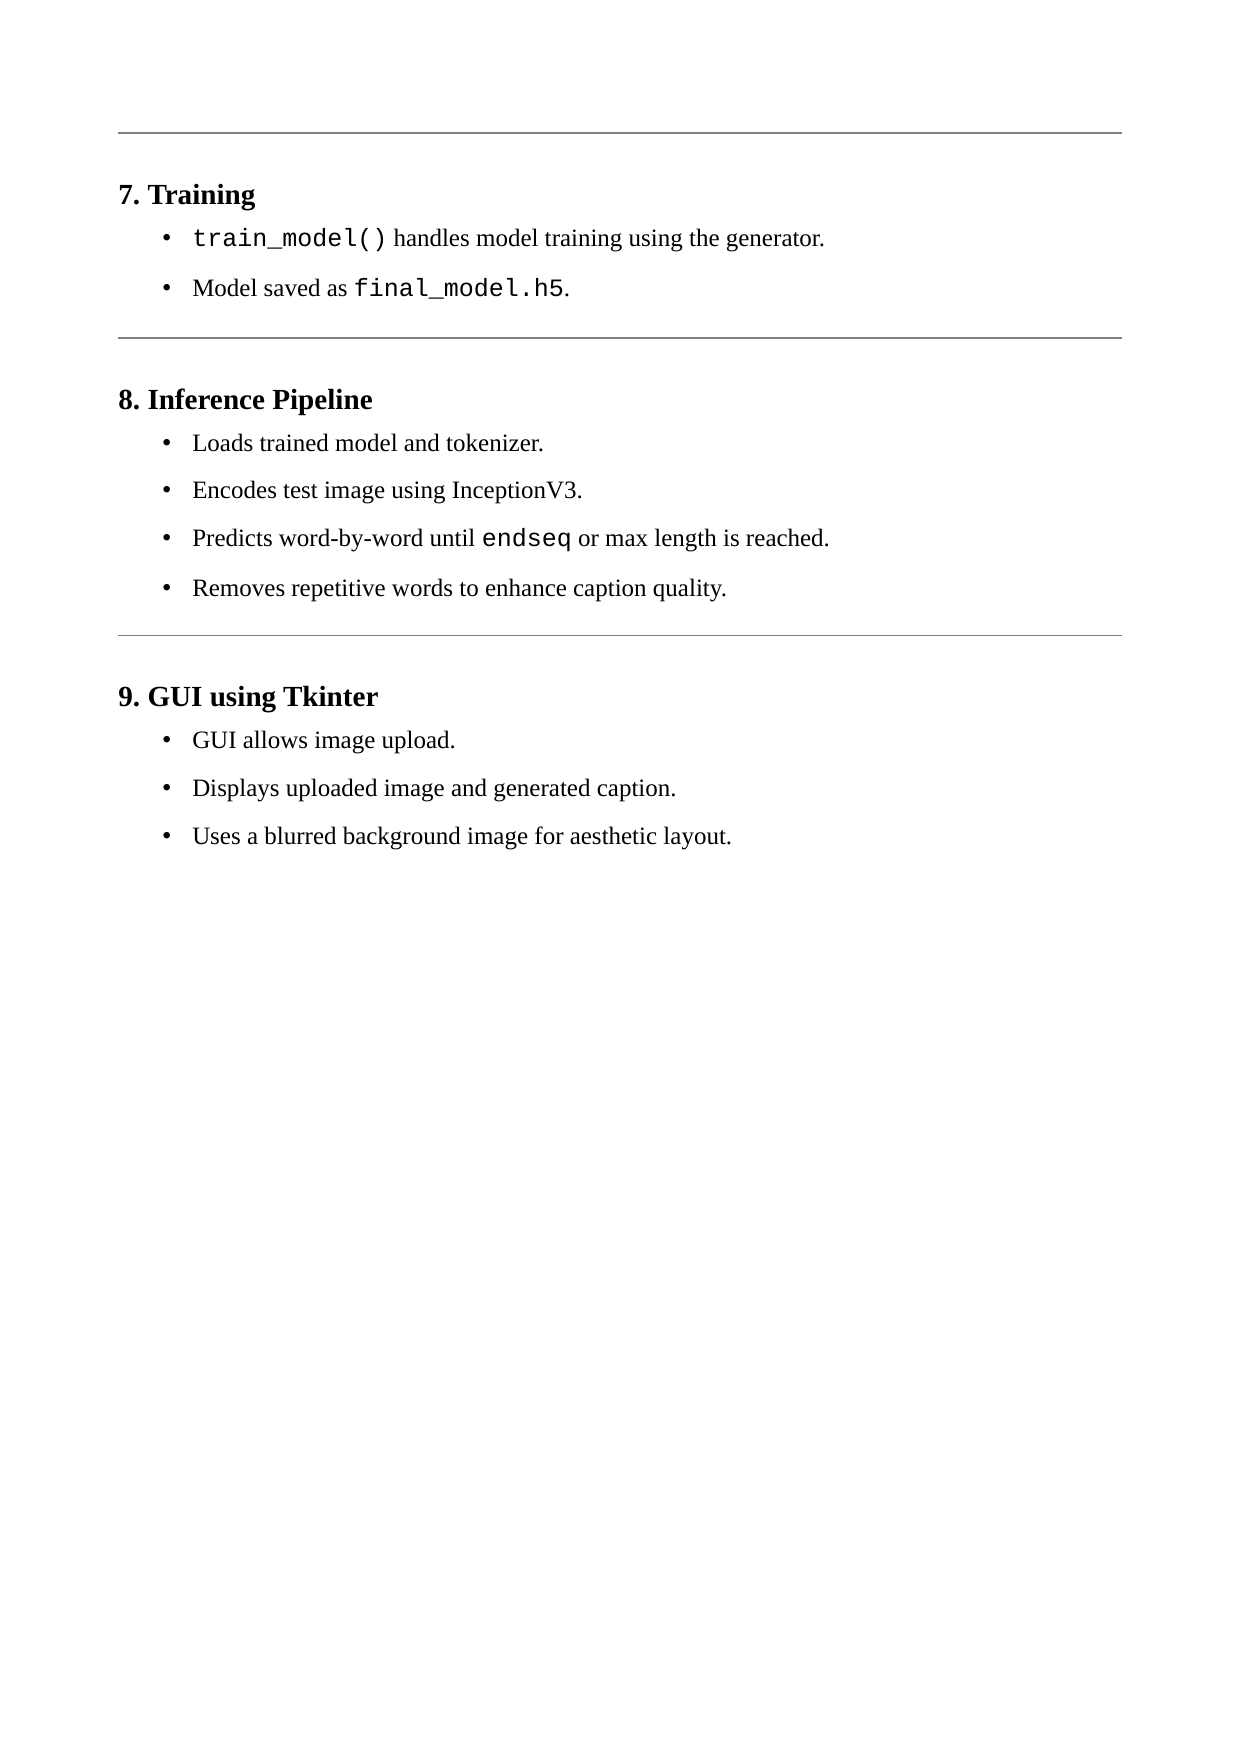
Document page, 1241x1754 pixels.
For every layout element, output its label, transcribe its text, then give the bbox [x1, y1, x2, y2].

subtitle 7. Training [118, 177, 1122, 211]
list Loads trained model and tokenizer. [162, 428, 1122, 457]
list Removes repetitive words to enhance caption quality. [162, 573, 1122, 602]
list Displays uploaded image and generated caption. [162, 773, 1122, 802]
subtitle 8. Inference Pipeline [118, 382, 1122, 415]
list Encodes test image using InceptionV3. [162, 476, 1122, 504]
subtitle 9. GUI using Tkinter [118, 679, 1122, 713]
list GUI allows image upload. [162, 726, 1122, 754]
list Predicts word-by-word until endseq or max length is reached. [162, 523, 1122, 554]
list train_model() handles model training using the generator. [162, 223, 1122, 254]
list Uses a blurred background image for aesthetic layout. [162, 821, 1122, 849]
list Model saved as final_model.h5. [162, 273, 1122, 304]
